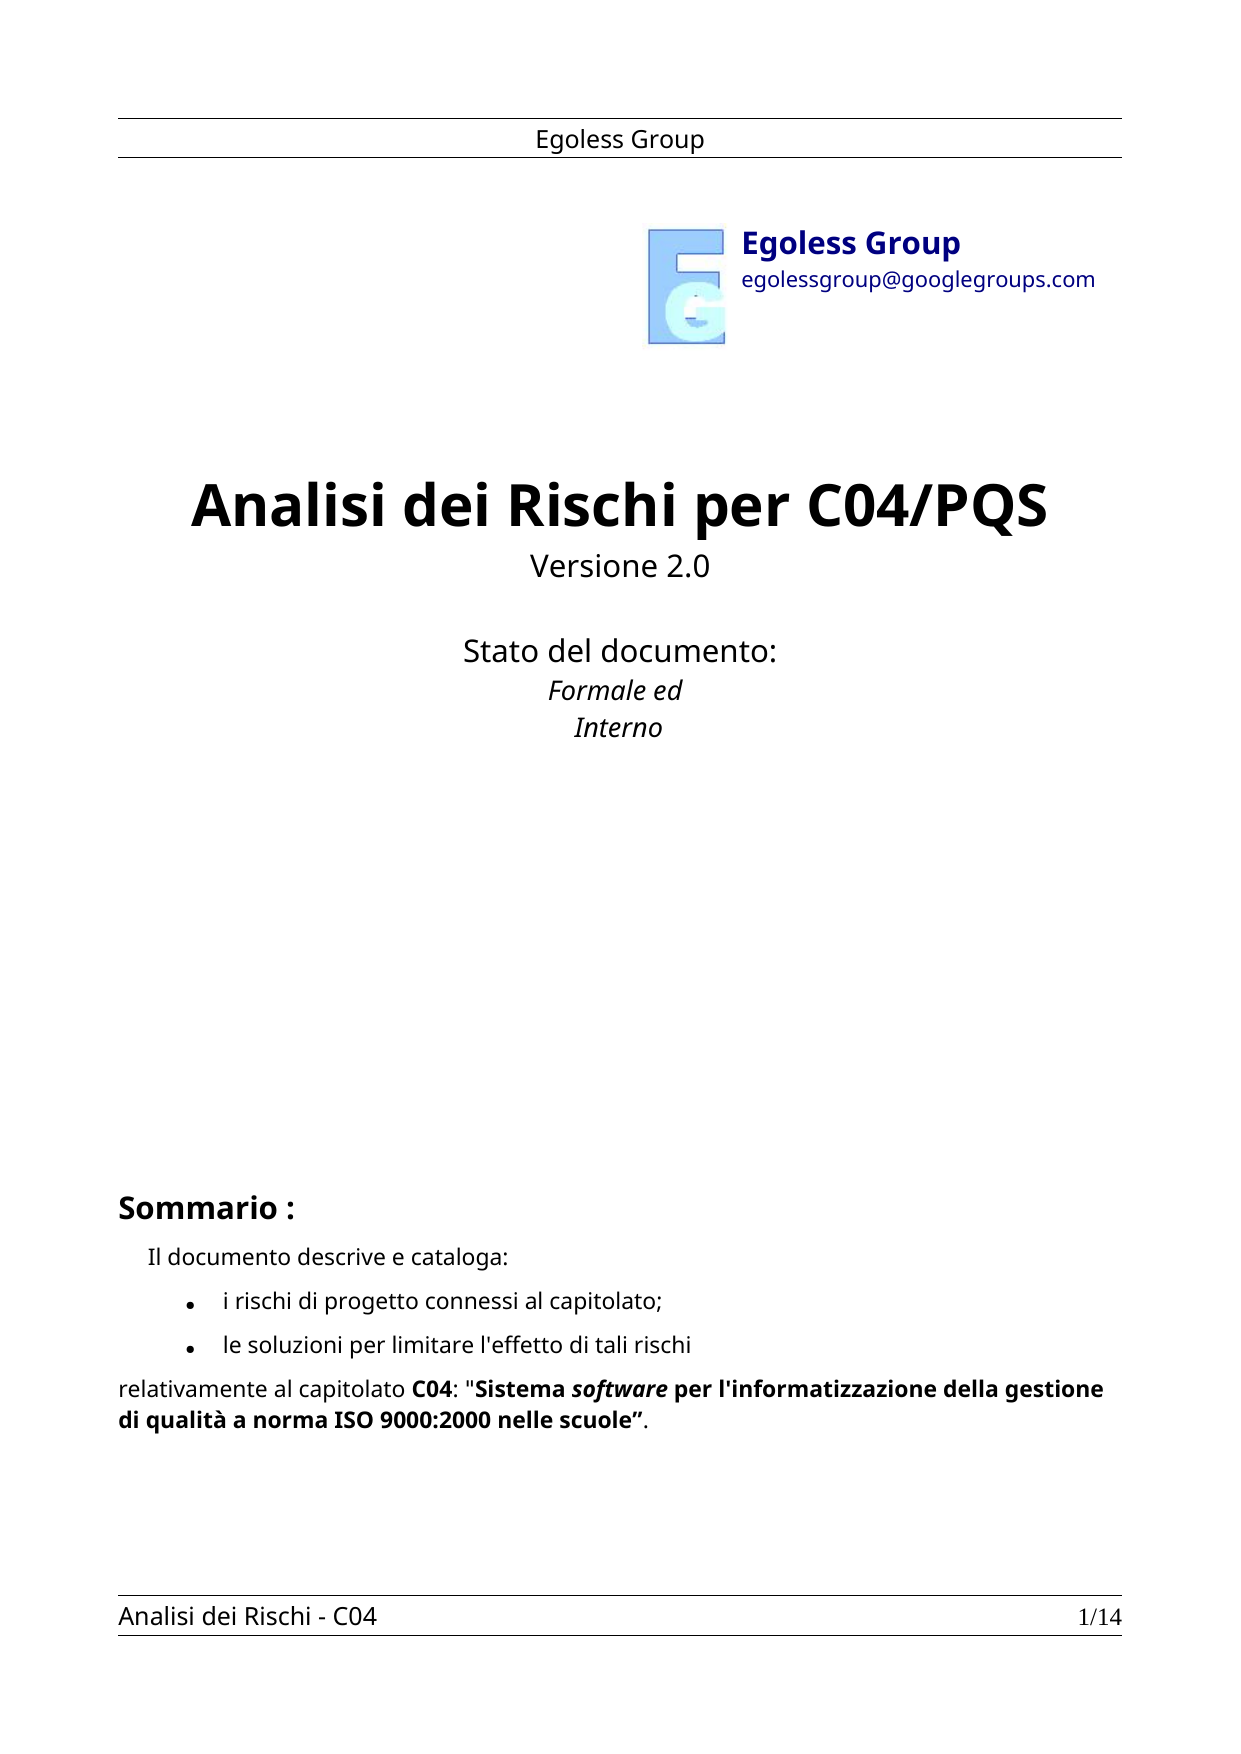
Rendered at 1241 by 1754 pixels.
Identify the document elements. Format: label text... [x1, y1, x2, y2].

text Sommario : [118, 1186, 1122, 1229]
text Stato del documento: [118, 629, 1122, 672]
list i rischi di progetto connessi al capitolato; [185, 1285, 1122, 1316]
text relativamente al capitolato C04: "Sistema software per l'informatizzazione della gestione di qualità a norma ISO 9000:2000 nelle scuole”. [118, 1372, 1122, 1435]
text Versione 2.0 [118, 544, 1122, 586]
text Analisi dei Rischi per C04/PQS [118, 464, 1122, 544]
picture [642, 223, 733, 352]
text Interno [118, 708, 1122, 745]
table_header Egoless Group egolessgroup@googlegroups.com [735, 216, 1122, 385]
text Formale ed [118, 672, 1122, 708]
table_header [118, 216, 735, 385]
text Il documento descrive e cataloga: [148, 1241, 1122, 1272]
list le soluzioni per limitare l'effetto di tali rischi [185, 1329, 1122, 1360]
